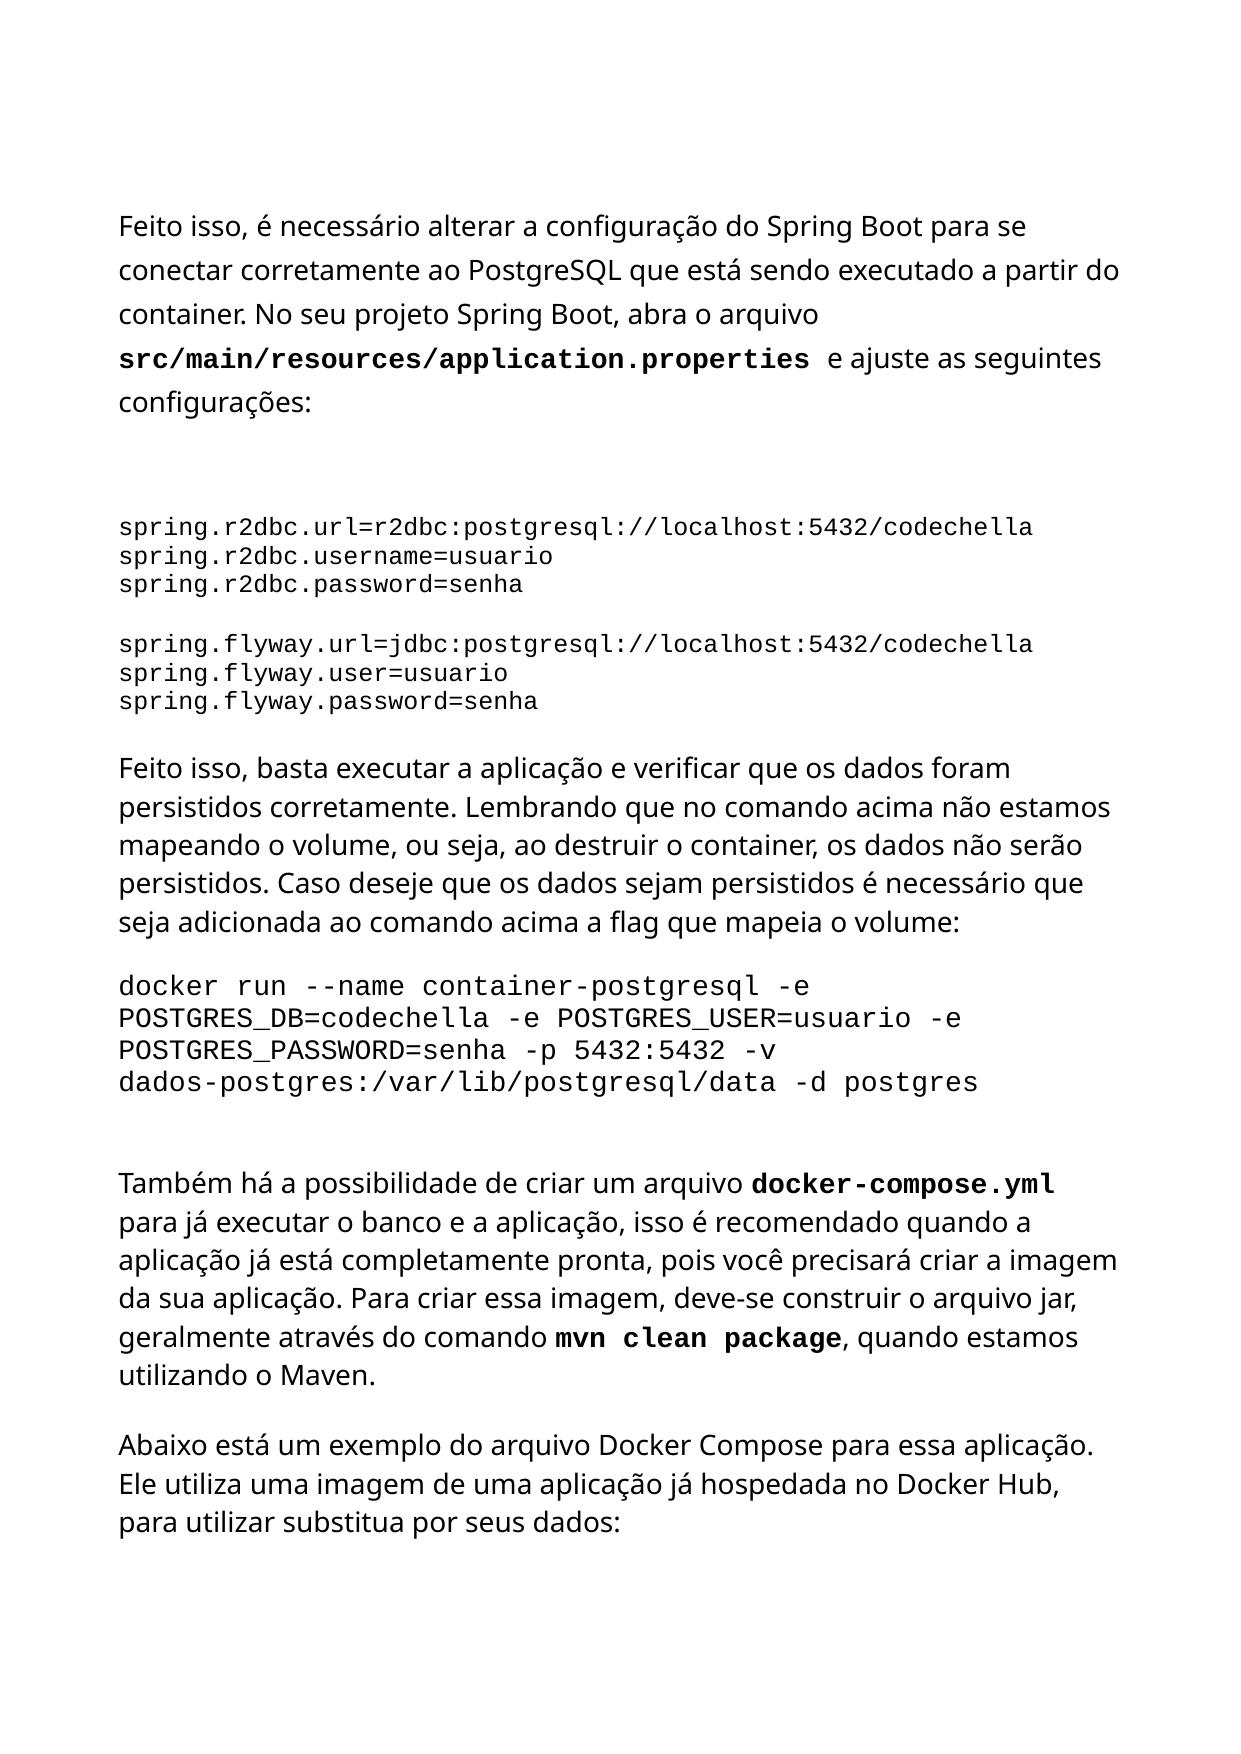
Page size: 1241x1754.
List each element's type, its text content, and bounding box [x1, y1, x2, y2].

text Também há a possibilidade de criar um arquivo docker-compose.yml para já executar o banco e a aplicação, isso é recomendado quando a aplicação já está completamente pronta, pois você precisará criar a imagem da sua aplicação. Para criar essa imagem, deve-se construir o arquivo jar, geralmente através do comando mvn clean package, quando estamos utilizando o Maven. [118, 1163, 1122, 1394]
text spring.flyway.user=usuario [118, 660, 1122, 688]
text spring.flyway.password=senha [118, 688, 1122, 717]
text spring.r2dbc.username=usuario [118, 543, 1122, 572]
text spring.r2dbc.password=senha [118, 572, 1122, 600]
text spring.flyway.url=jdbc:postgresql://localhost:5432/codechella [118, 632, 1122, 660]
text docker run --name container-postgresql -e POSTGRES_DB=codechella -e POSTGRES_USER=usuario -e POSTGRES_PASSWORD=senha -p 5432:5432 -v dados-postgres:/var/lib/postgresql/data -d postgres [118, 972, 1122, 1100]
text spring.r2dbc.url=r2dbc:postgresql://localhost:5432/codechella [118, 515, 1122, 543]
text Abaixo está um exemplo do arquivo Docker Compose para essa aplicação. Ele utiliza uma imagem de uma aplicação já hospedada no Docker Hub, para utilizar substitua por seus dados: [118, 1426, 1122, 1541]
text Feito isso, basta executar a aplicação e verificar que os dados foram persistidos corretamente. Lembrando que no comando acima não estamos mapeando o volume, ou seja, ao destruir o container, os dados não serão persistidos. Caso deseje que os dados sejam persistidos é necessário que seja adicionada ao comando acima a flag que mapeia o volume: [118, 749, 1122, 940]
text Feito isso, é necessário alterar a configuração do Spring Boot para se conectar corretamente ao PostgreSQL que está sendo executado a partir do container. No seu projeto Spring Boot, abra o arquivo src/main/resources/application.properties e ajuste as seguintes configurações: [118, 206, 1122, 421]
